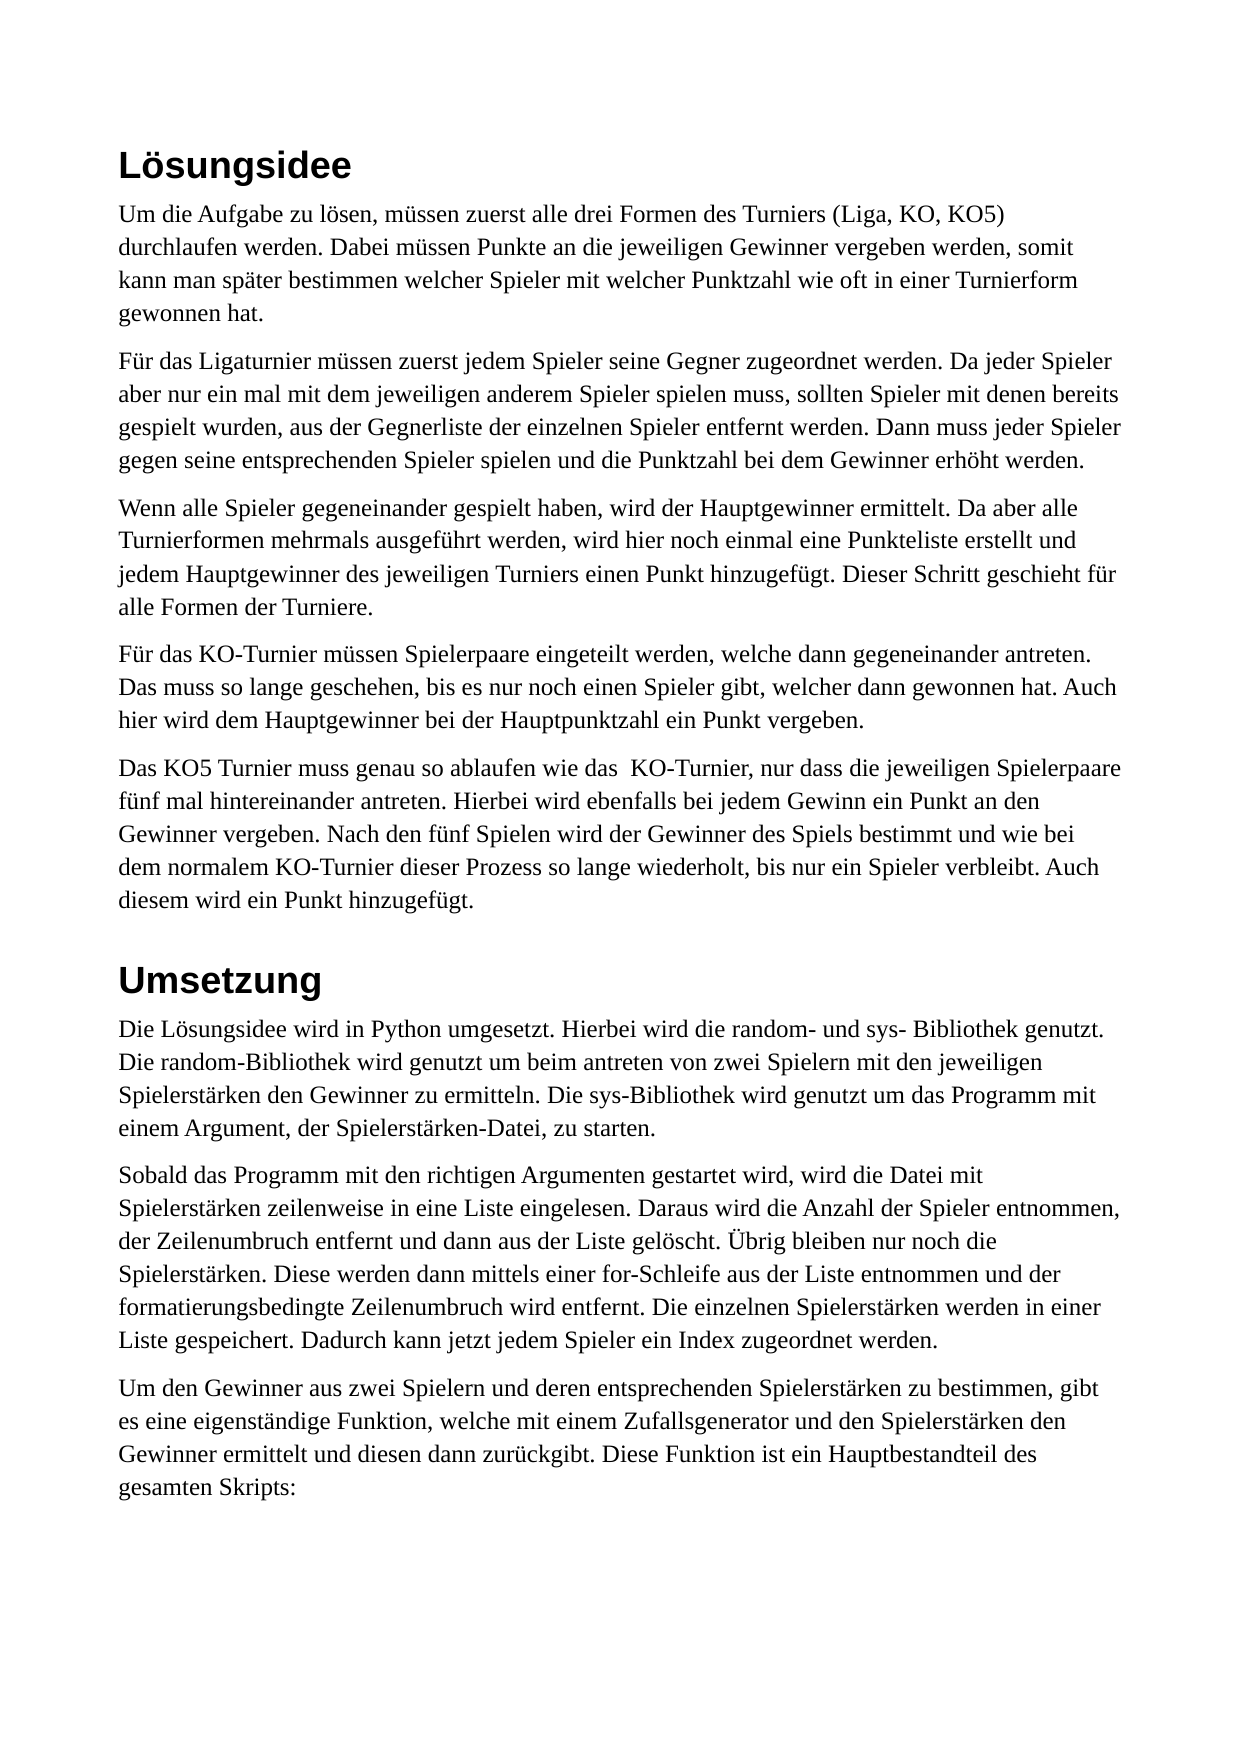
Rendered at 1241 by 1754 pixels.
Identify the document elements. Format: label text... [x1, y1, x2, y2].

text Um die Aufgabe zu lösen, müssen zuerst alle drei Formen des Turniers (Liga, KO, KO5) durchlaufen werden. Dabei müssen Punkte an die jeweiligen Gewinner vergeben werden, somit kann man später bestimmen welcher Spieler mit welcher Punktzahl wie oft in einer Turnierform gewonnen hat. [118, 199, 1122, 327]
text Um den Gewinner aus zwei Spielern und deren entsprechenden Spielerstärken zu bestimmen, gibt es eine eigenständige Funktion, welche mit einem Zufallsgenerator und den Spielerstärken den Gewinner ermittelt und diesen dann zurückgibt. Diese Funktion ist ein Hauptbestandteil des gesamten Skripts: [118, 1373, 1122, 1501]
text Für das Ligaturnier müssen zuerst jedem Spieler seine Gegner zugeordnet werden. Da jeder Spieler aber nur ein mal mit dem jeweiligen anderem Spieler spielen muss, sollten Spieler mit denen bereits gespielt wurden, aus der Gegnerliste der einzelnen Spieler entfernt werden. Dann muss jeder Spieler gegen seine entsprechenden Spieler spielen und die Punktzahl bei dem Gewinner erhöht werden. [118, 346, 1122, 474]
subtitle Umsetzung [118, 958, 1122, 1001]
text Die Lösungsidee wird in Python umgesetzt. Hierbei wird die random- und sys- Bibliothek genutzt. Die random-Bibliothek wird genutzt um beim antreten von zwei Spielern mit den jeweiligen Spielerstärken den Gewinner zu ermitteln. Die sys-Bibliothek wird genutzt um das Programm mit einem Argument, der Spielerstärken-Datei, zu starten. [118, 1014, 1122, 1142]
text Für das KO-Turnier müssen Spielerpaare eingeteilt werden, welche dann gegeneinander antreten. Das muss so lange geschehen, bis es nur noch einen Spieler gibt, welcher dann gewonnen hat. Auch hier wird dem Hauptgewinner bei der Hauptpunktzahl ein Punkt vergeben. [118, 639, 1122, 734]
text Wenn alle Spieler gegeneinander gespielt haben, wird der Hauptgewinner ermittelt. Da aber alle Turnierformen mehrmals ausgeführt werden, wird hier noch einmal eine Punkteliste erstellt und jedem Hauptgewinner des jeweiligen Turniers einen Punkt hinzugefügt. Dieser Schritt geschieht für alle Formen der Turniere. [118, 493, 1122, 620]
subtitle Lösungsidee [118, 143, 1122, 187]
text Sobald das Programm mit den richtigen Argumenten gestartet wird, wird die Datei mit Spielerstärken zeilenweise in eine Liste eingelesen. Daraus wird die Anzahl der Spieler entnommen, der Zeilenumbruch entfernt und dann aus der Liste gelöscht. Übrig bleiben nur noch die Spielerstärken. Diese werden dann mittels einer for-Schleife aus der Liste entnommen und der formatierungsbedingte Zeilenumbruch wird entfernt. Die einzelnen Spielerstärken werden in einer Liste gespeichert. Dadurch kann jetzt jedem Spieler ein Index zugeordnet werden. [118, 1160, 1122, 1354]
text Das KO5 Turnier muss genau so ablaufen wie das KO-Turnier, nur dass die jeweiligen Spielerpaare fünf mal hintereinander antreten. Hierbei wird ebenfalls bei jedem Gewinn ein Punkt an den Gewinner vergeben. Nach den fünf Spielen wird der Gewinner des Spiels bestimmt und wie bei dem normalem KO-Turnier dieser Prozess so lange wiederholt, bis nur ein Spieler verbleibt. Auch diesem wird ein Punkt hinzugefügt. [118, 753, 1122, 914]
